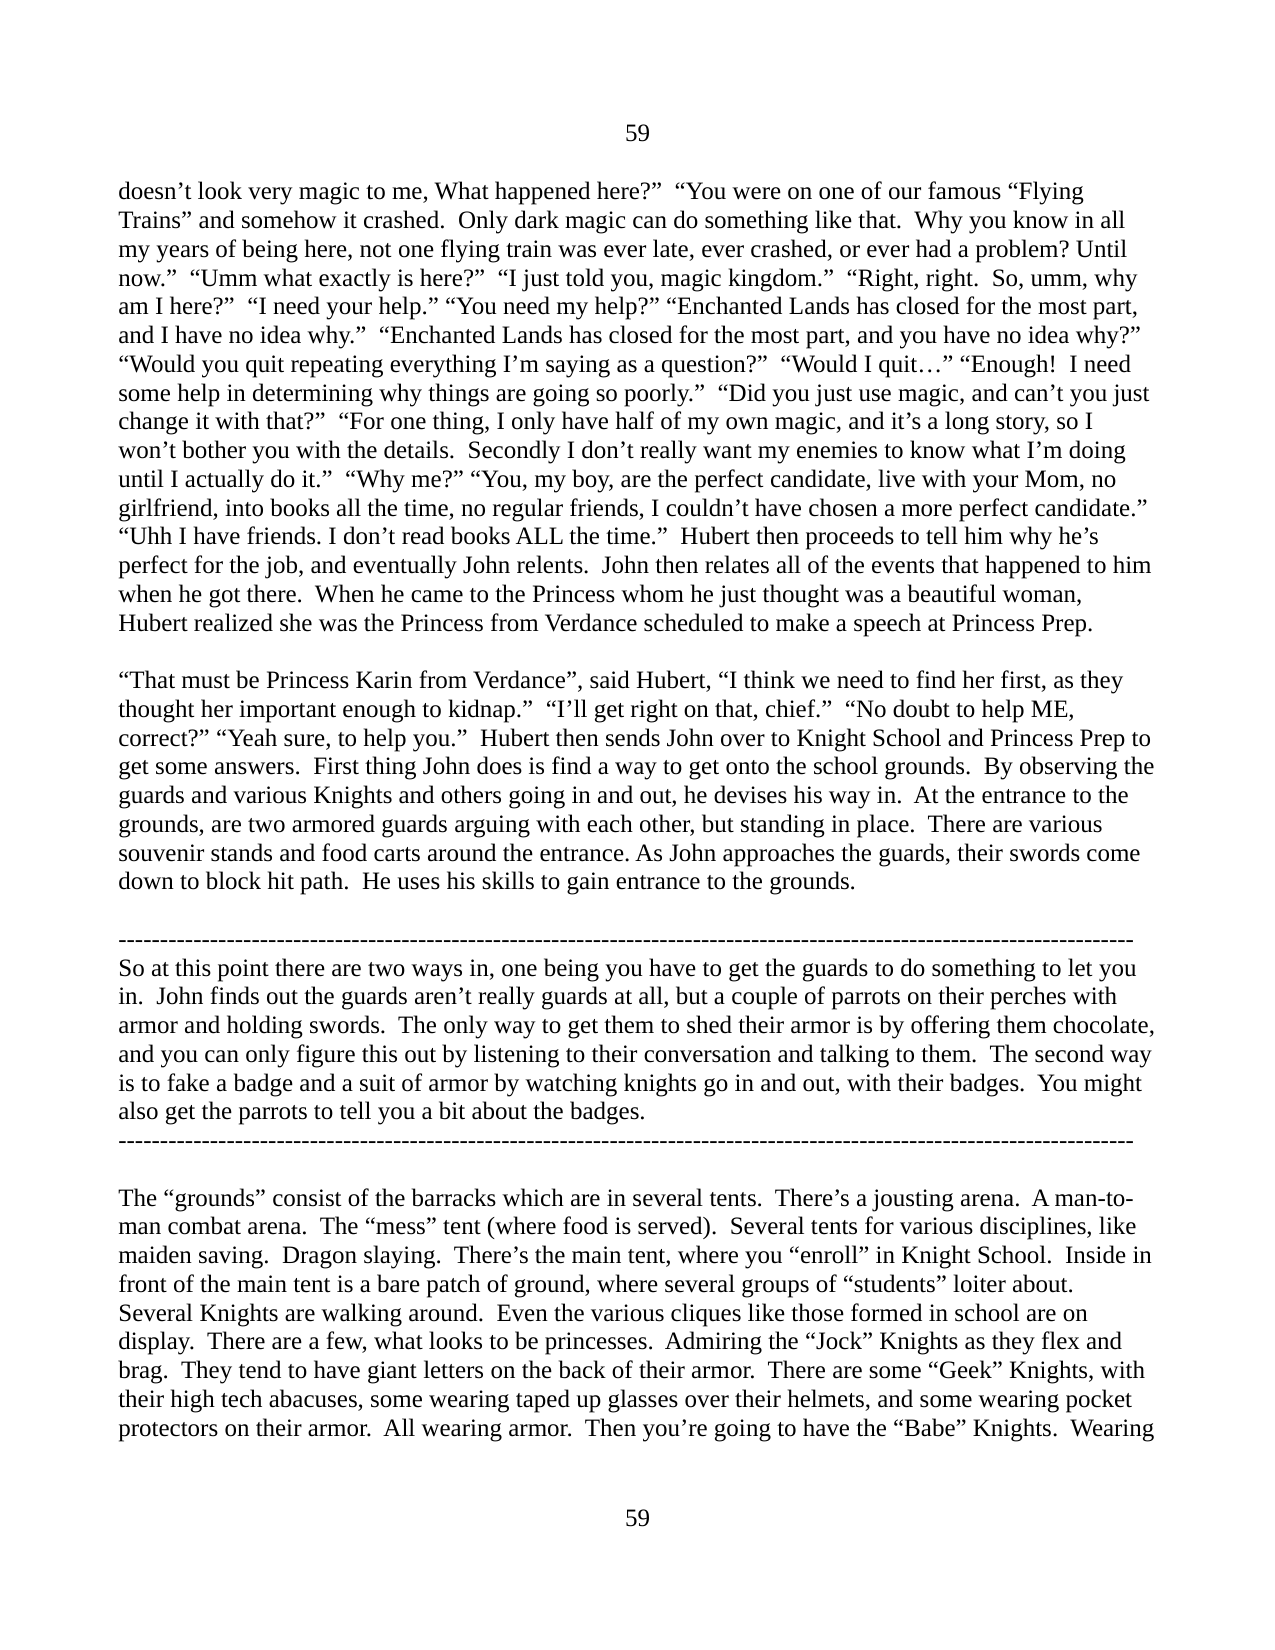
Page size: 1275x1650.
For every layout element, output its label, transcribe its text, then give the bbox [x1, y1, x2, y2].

text doesn’t look very magic to me, What happened here?” “You were on one of our famous “Flying Trains” and somehow it crashed. Only dark magic can do something like that. Why you know in all my years of being here, not one flying train was ever late, ever crashed, or ever had a problem? Until now.” “Umm what exactly is here?” “I just told you, magic kingdom.” “Right, right. So, umm, why am I here?” “I need your help.” “You need my help?” “Enchanted Lands has closed for the most part, and I have no idea why.” “Enchanted Lands has closed for the most part, and you have no idea why?” “Would you quit repeating everything I’m saying as a question?” “Would I quit…” “Enough! I need some help in determining why things are going so poorly.” “Did you just use magic, and can’t you just change it with that?” “For one thing, I only have half of my own magic, and it’s a long story, so I won’t bother you with the details. Secondly I don’t really want my enemies to know what I’m doing until I actually do it.” “Why me?” “You, my boy, are the perfect candidate, live with your Mom, no girlfriend, into books all the time, no regular friends, I couldn’t have chosen a more perfect candidate.” “Uhh I have friends. I don’t read books ALL the time.” Hubert then proceeds to tell him why he’s perfect for the job, and eventually John relents. John then relates all of the events that happened to him when he got there. When he came to the Princess whom he just thought was a beautiful woman, Hubert realized she was the Princess from Verdance scheduled to make a speech at Princess Prep. [118, 176, 1157, 636]
text The “grounds” consist of the barracks which are in several tents. There’s a jousting arena. A man-to-man combat arena. The “mess” tent (where food is served). Several tents for various disciplines, like maiden saving. Dragon slaying. There’s the main tent, where you “enroll” in Knight School. Inside in front of the main tent is a bare patch of ground, where several groups of “students” loiter about. Several Knights are walking around. Even the various cliques like those formed in school are on display. There are a few, what looks to be princesses. Admiring the “Jock” Knights as they flex and brag. They tend to have giant letters on the back of their armor. There are some “Geek” Knights, with their high tech abacuses, some wearing taped up glasses over their helmets, and some wearing pocket protectors on their armor. All wearing armor. Then you’re going to have the “Babe” Knights. Wearing [118, 1183, 1157, 1441]
text “That must be Princess Karin from Verdance”, said Hubert, “I think we need to find her first, as they thought her important enough to kidnap.” “I’ll get right on that, chief.” “No doubt to help ME, correct?” “Yeah sure, to help you.” Hubert then sends John over to Knight School and Princess Prep to get some answers. First thing John does is find a way to get onto the school grounds. By observing the guards and various Knights and others going in and out, he devises his way in. At the entrance to the grounds, are two armored guards arguing with each other, but standing in place. There are various souvenir stands and food carts around the entrance. As John approaches the guards, their swords come down to block hit path. He uses his skills to gain entrance to the grounds. [118, 665, 1157, 895]
text -------------------------------------------------------------------------------------------------------------------------- [118, 1125, 1157, 1154]
text So at this point there are two ways in, one being you have to get the guards to do something to let you in. John finds out the guards aren’t really guards at all, but a couple of parrots on their perches with armor and holding swords. The only way to get them to shed their armor is by offering them chocolate, and you can only figure this out by listening to their conversation and talking to them. The second way is to fake a badge and a suit of armor by watching knights go in and out, with their badges. You might also get the parrots to tell you a bit about the badges. [118, 953, 1157, 1125]
text -------------------------------------------------------------------------------------------------------------------------- [118, 924, 1157, 953]
